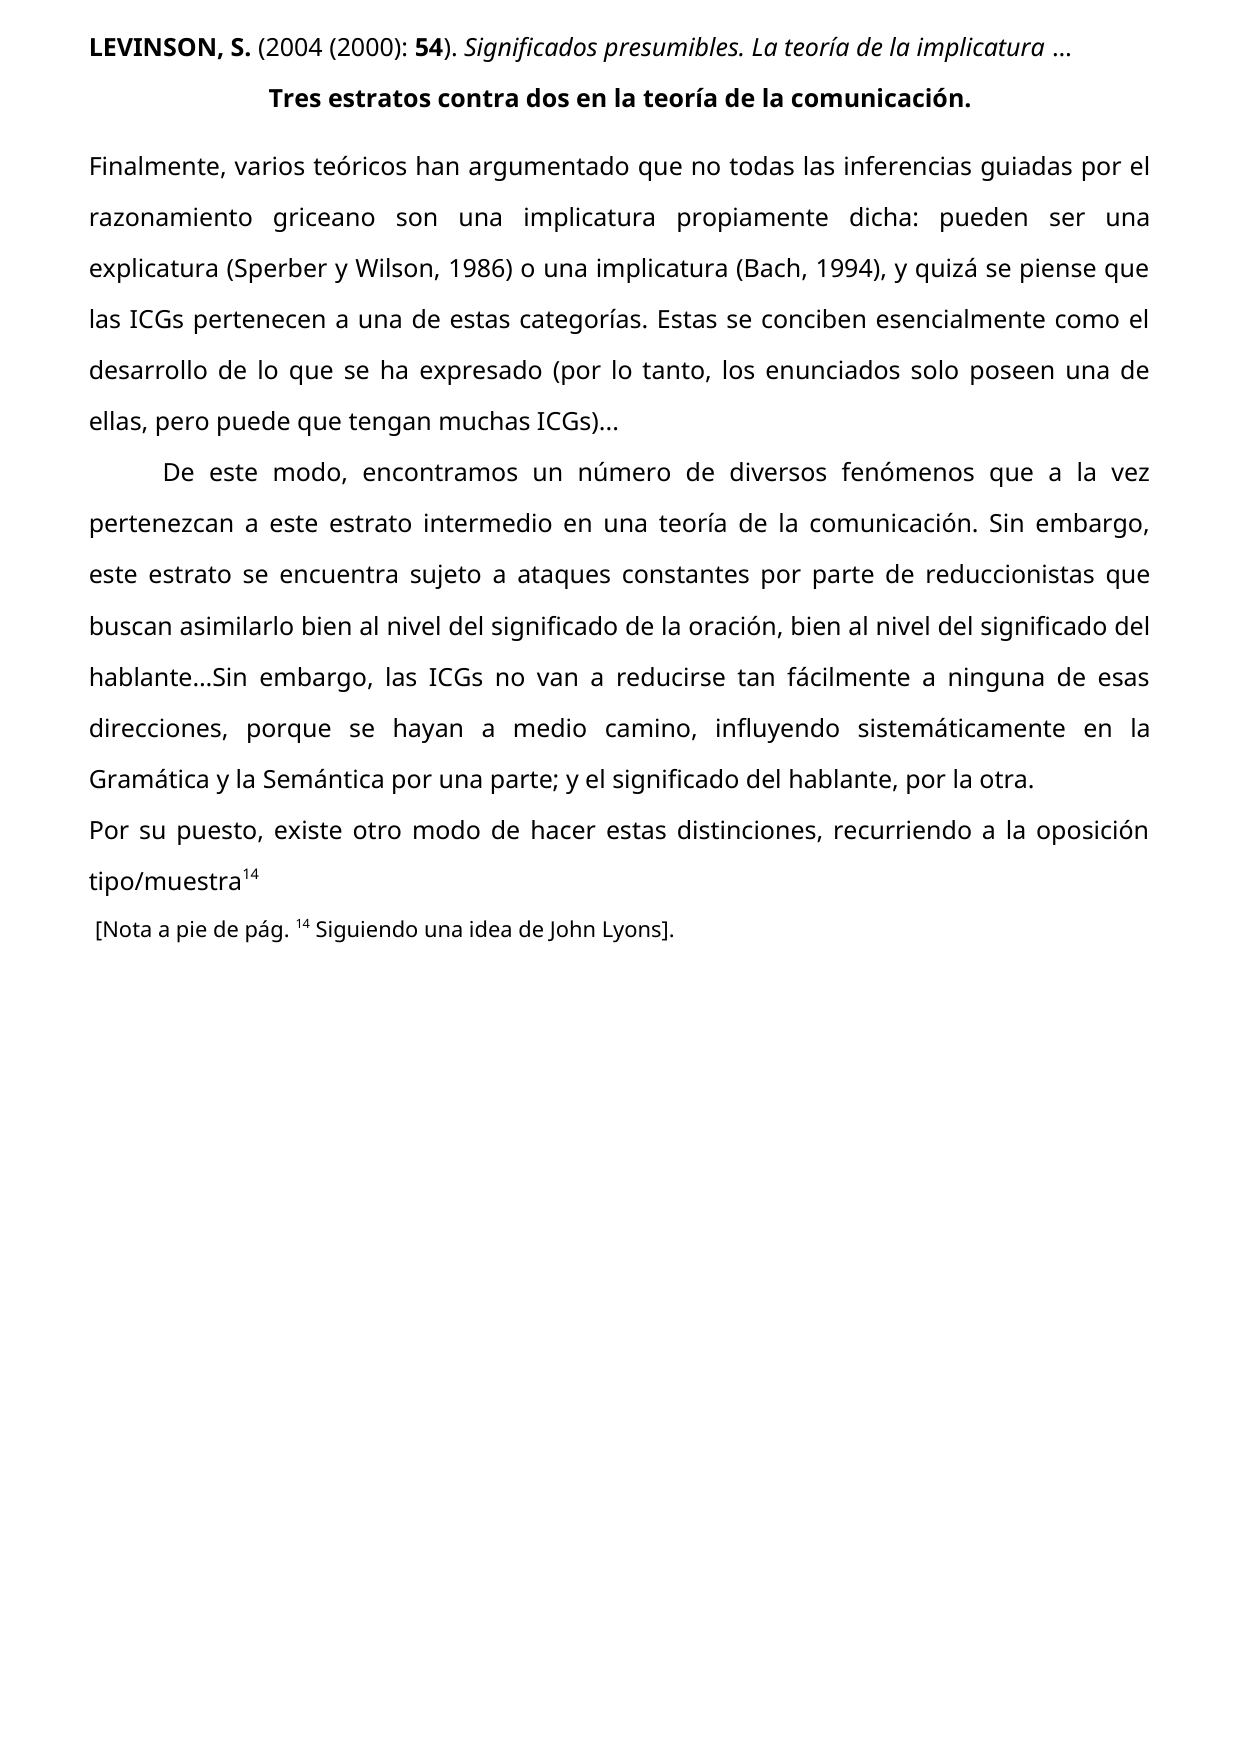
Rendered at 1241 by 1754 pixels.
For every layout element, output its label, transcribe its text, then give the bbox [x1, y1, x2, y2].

text Finalmente, varios teóricos han argumentado que no todas las inferencias guiadas por el razonamiento griceano son una implicatura propiamente dicha: pueden ser una explicatura (Sperber y Wilson, 1986) o una implicatura (Bach, 1994), y quizá se piense que las ICGs pertenecen a una de estas categorías. Estas se conciben esencialmente como el desarrollo de lo que se ha expresado (por lo tanto, los enunciados solo poseen una de ellas, pero puede que tengan muchas ICGs)... [88, 149, 1152, 438]
text Por su puesto, existe otro modo de hacer estas distinciones, recurriendo a la oposición tipo/muestra14 [88, 812, 1152, 897]
text LEVINSON, S. (2004 (2000): 54). Significados presumibles. La teoría de la implicatura … [88, 29, 1152, 64]
text De este modo, encontramos un número de diversos fenómenos que a la vez pertenezcan a este estrato intermedio en una teoría de la comunicación. Sin embargo, este estrato se encuentra sujeto a ataques constantes por parte de reduccionistas que buscan asimilarlo bien al nivel del significado de la oración, bien al nivel del significado del hablante…Sin embargo, las ICGs no van a reducirse tan fácilmente a ninguna de esas direcciones, porque se hayan a medio camino, influyendo sistemáticamente en la Gramática y la Semántica por una parte; y el significado del hablante, por la otra. [88, 455, 1152, 795]
text Tres estratos contra dos en la teoría de la comunicación. [88, 81, 1152, 115]
text [Nota a pie de pág. 14 Siguiendo una idea de John Lyons]. [88, 914, 1152, 944]
